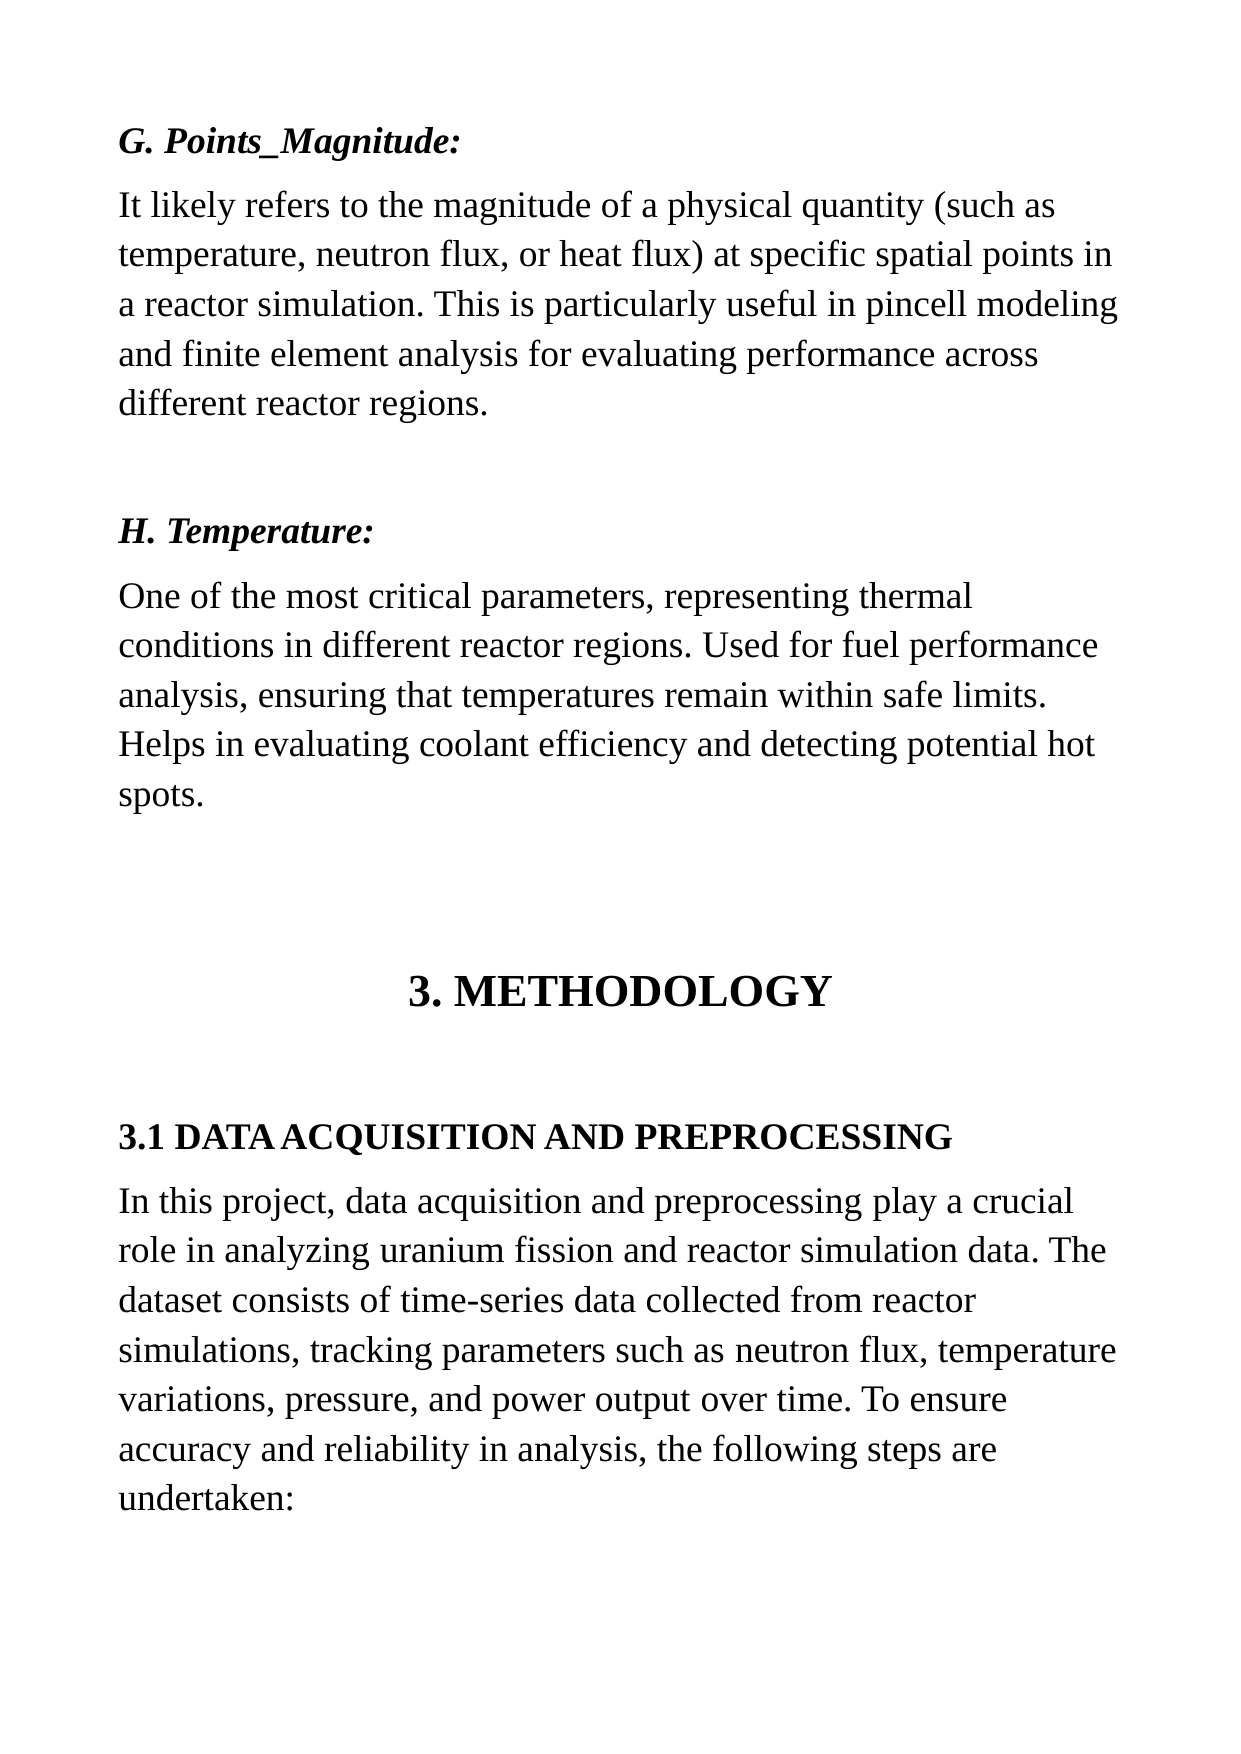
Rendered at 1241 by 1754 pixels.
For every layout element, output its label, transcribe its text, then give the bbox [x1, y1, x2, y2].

text 3.1 DATA ACQUISITION AND PREPROCESSING [118, 1114, 1123, 1157]
text 3. METHODOLOGY [118, 964, 1123, 1017]
text H. Temperature: [118, 509, 1123, 552]
text It likely refers to the magnitude of a physical quantity (such as temperature, neutron flux, or heat flux) at specific spatial points in a reactor simulation. This is particularly useful in pincell modeling and finite element analysis for evaluating performance across different reactor regions. [118, 182, 1123, 424]
text G. Points_Magnitude: [118, 118, 1123, 161]
text One of the most critical parameters, representing thermal conditions in different reactor regions. Used for fuel performance analysis, ensuring that temperatures remain within safe limits. Helps in evaluating coolant efficiency and detecting potential hot spots. [118, 573, 1123, 814]
text In this project, data acquisition and preprocessing play a crucial role in analyzing uranium fission and reactor simulation data. The dataset consists of time-series data collected from reactor simulations, tracking parameters such as neutron flux, temperature variations, pressure, and power output over time. To ensure accuracy and reliability in analysis, the following steps are undertaken: [118, 1178, 1123, 1519]
